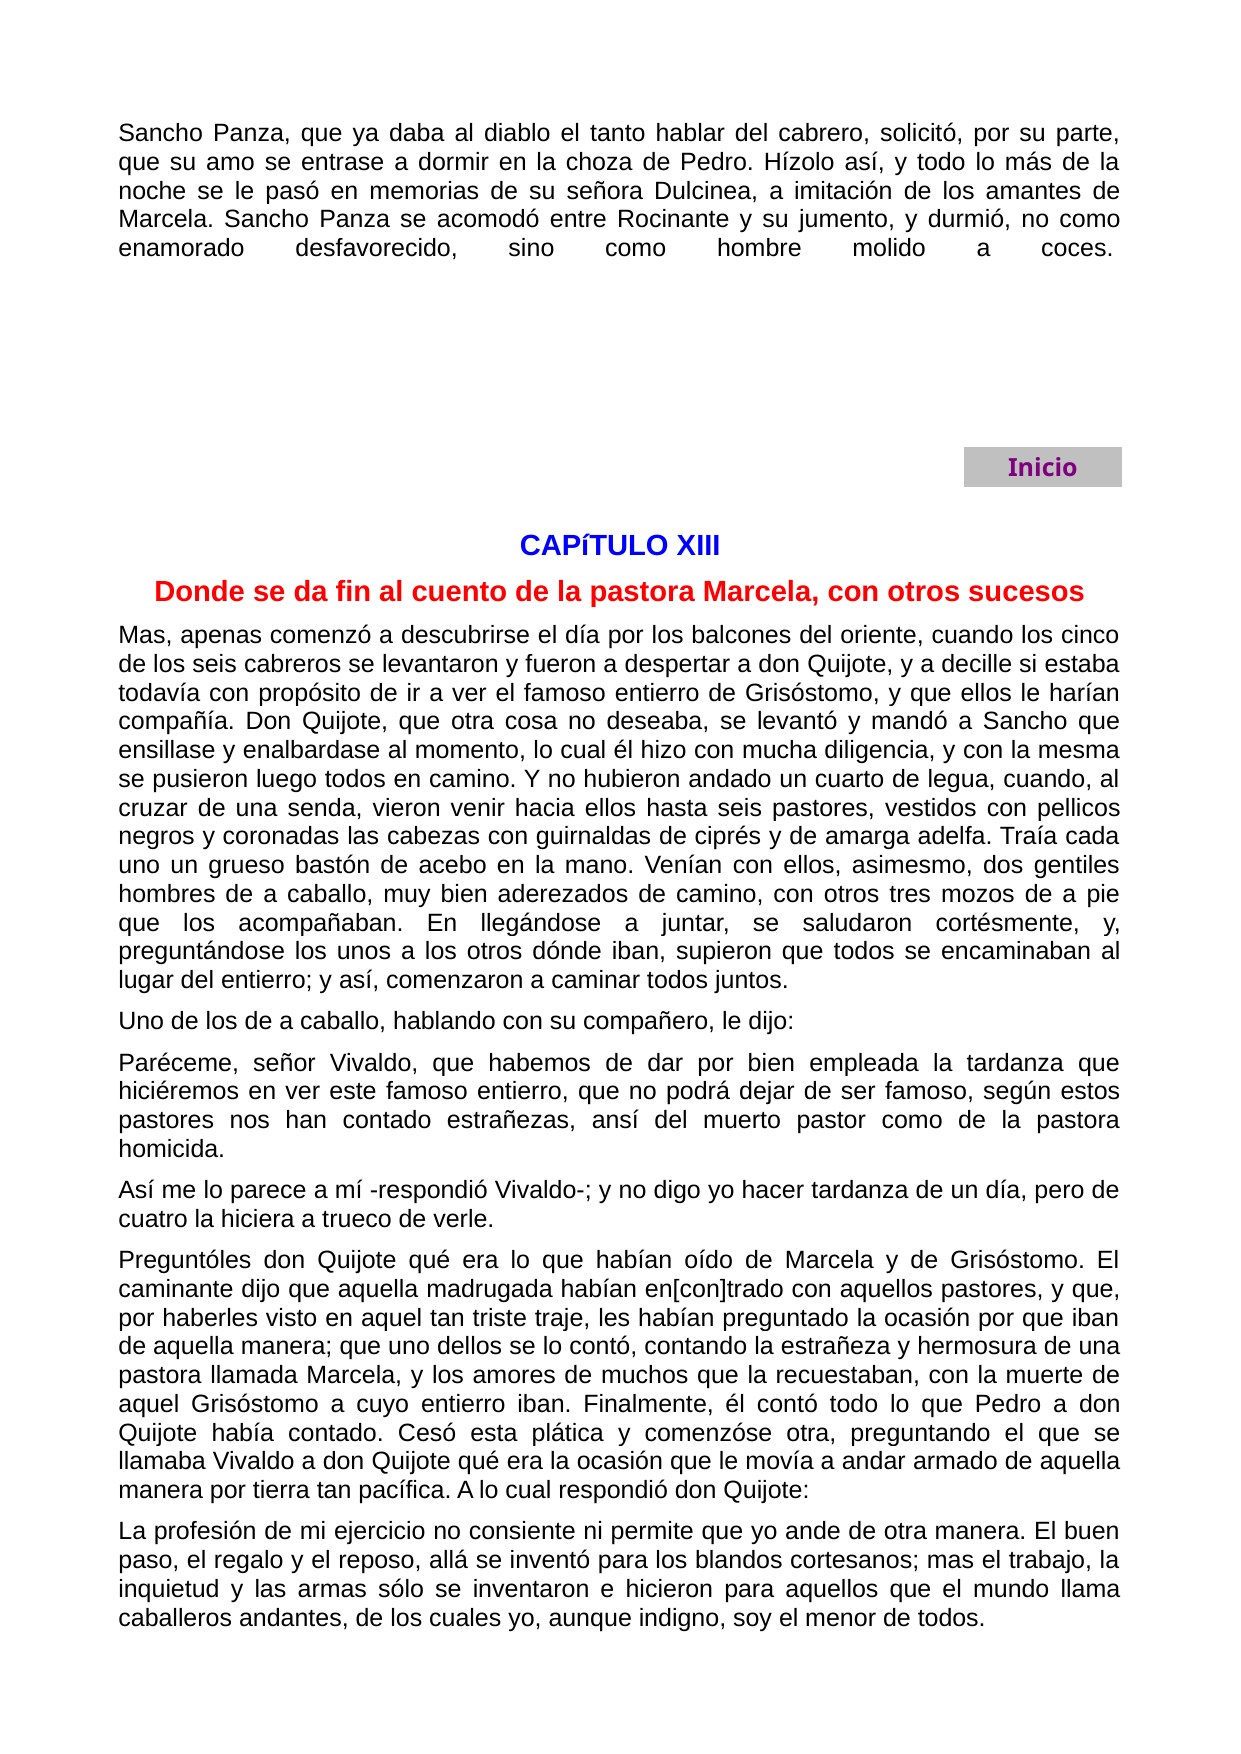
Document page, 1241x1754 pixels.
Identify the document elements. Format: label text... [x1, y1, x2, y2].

text Donde se da fin al cuento de la pastora Marcela, con otros sucesos [118, 574, 1122, 608]
text Sancho Panza, que ya daba al diablo el tanto hablar del cabrero, solicitó, por su parte, que su amo se entrase a dormir en la choza de Pedro. Hízolo así, y todo lo más de la noche se le pasó en memorias de su señora Dulcinea, a imitación de los amantes de Marcela. Sancho Panza se acomodó entre Rocinante y su jumento, y durmió, no como enamorado desfavorecido, sino como hombre molido a coces. [118, 118, 1122, 434]
text Mas, apenas comenzó a descubrirse el día por los balcones del oriente, cuando los cinco de los seis cabreros se levantaron y fueron a despertar a don Quijote, y a decille si estaba todavía con propósito de ir a ver el famoso entierro de Grisóstomo, y que ellos le harían compañía. Don Quijote, que otra cosa no deseaba, se levantó y mandó a Sancho que ensillase y enalbardase al momento, lo cual él hizo con mucha diligencia, y con la mesma se pusieron luego todos en camino. Y no hubieron andado un cuarto de legua, cuando, al cruzar de una senda, vieron venir hacia ellos hasta seis pastores, vestidos con pellicos negros y coronadas las cabezas con guirnaldas de ciprés y de amarga adelfa. Traía cada uno un grueso bastón de acebo en la mano. Venían con ellos, asimesmo, dos gentiles hombres de a caballo, muy bien aderezados de camino, con otros tres mozos de a pie que los acompañaban. En llegándose a juntar, se saludaron cortésmente, y, preguntándose los unos a los otros dónde iban, supieron que todos se encaminaban al lugar del entierro; y así, comenzaron a caminar todos juntos. [118, 620, 1122, 994]
table_header Inicio [964, 447, 1122, 487]
table_header [118, 447, 963, 487]
text CAPíTULO XIII [118, 528, 1122, 562]
text Preguntóles don Quijote qué era lo que habían oído de Marcela y de Grisóstomo. El caminante dijo que aquella madrugada habían en[con]trado con aquellos pastores, y que, por haberles visto en aquel tan triste traje, les habían preguntado la ocasión por que iban de aquella manera; que uno dellos se lo contó, contando la estrañeza y hermosura de una pastora llamada Marcela, y los amores de muchos que la recuestaban, con la muerte de aquel Grisóstomo a cuyo entierro iban. Finalmente, él contó todo lo que Pedro a don Quijote había contado. Cesó esta plática y comenzóse otra, preguntando el que se llamaba Vivaldo a don Quijote qué era la ocasión que le movía a andar armado de aquella manera por tierra tan pacífica. A lo cual respondió don Quijote: [118, 1245, 1122, 1504]
text La profesión de mi ejercicio no consiente ni permite que yo ande de otra manera. El buen paso, el regalo y el reposo, allá se inventó para los blandos cortesanos; mas el trabajo, la inquietud y las armas sólo se inventaron e hicieron para aquellos que el mundo llama caballeros andantes, de los cuales yo, aunque indigno, soy el menor de todos. [118, 1516, 1122, 1631]
text Así me lo parece a mí -respondió Vivaldo-; y no digo yo hacer tardanza de un día, pero de cuatro la hiciera a trueco de verle. [118, 1175, 1122, 1233]
text Uno de los de a caballo, hablando con su compañero, le dijo: [118, 1006, 1122, 1035]
text Paréceme, señor Vivaldo, que habemos de dar por bien empleada la tardanza que hiciéremos en ver este famoso entierro, que no podrá dejar de ser famoso, según estos pastores nos han contado estrañezas, ansí del muerto pastor como de la pastora homicida. [118, 1048, 1122, 1163]
